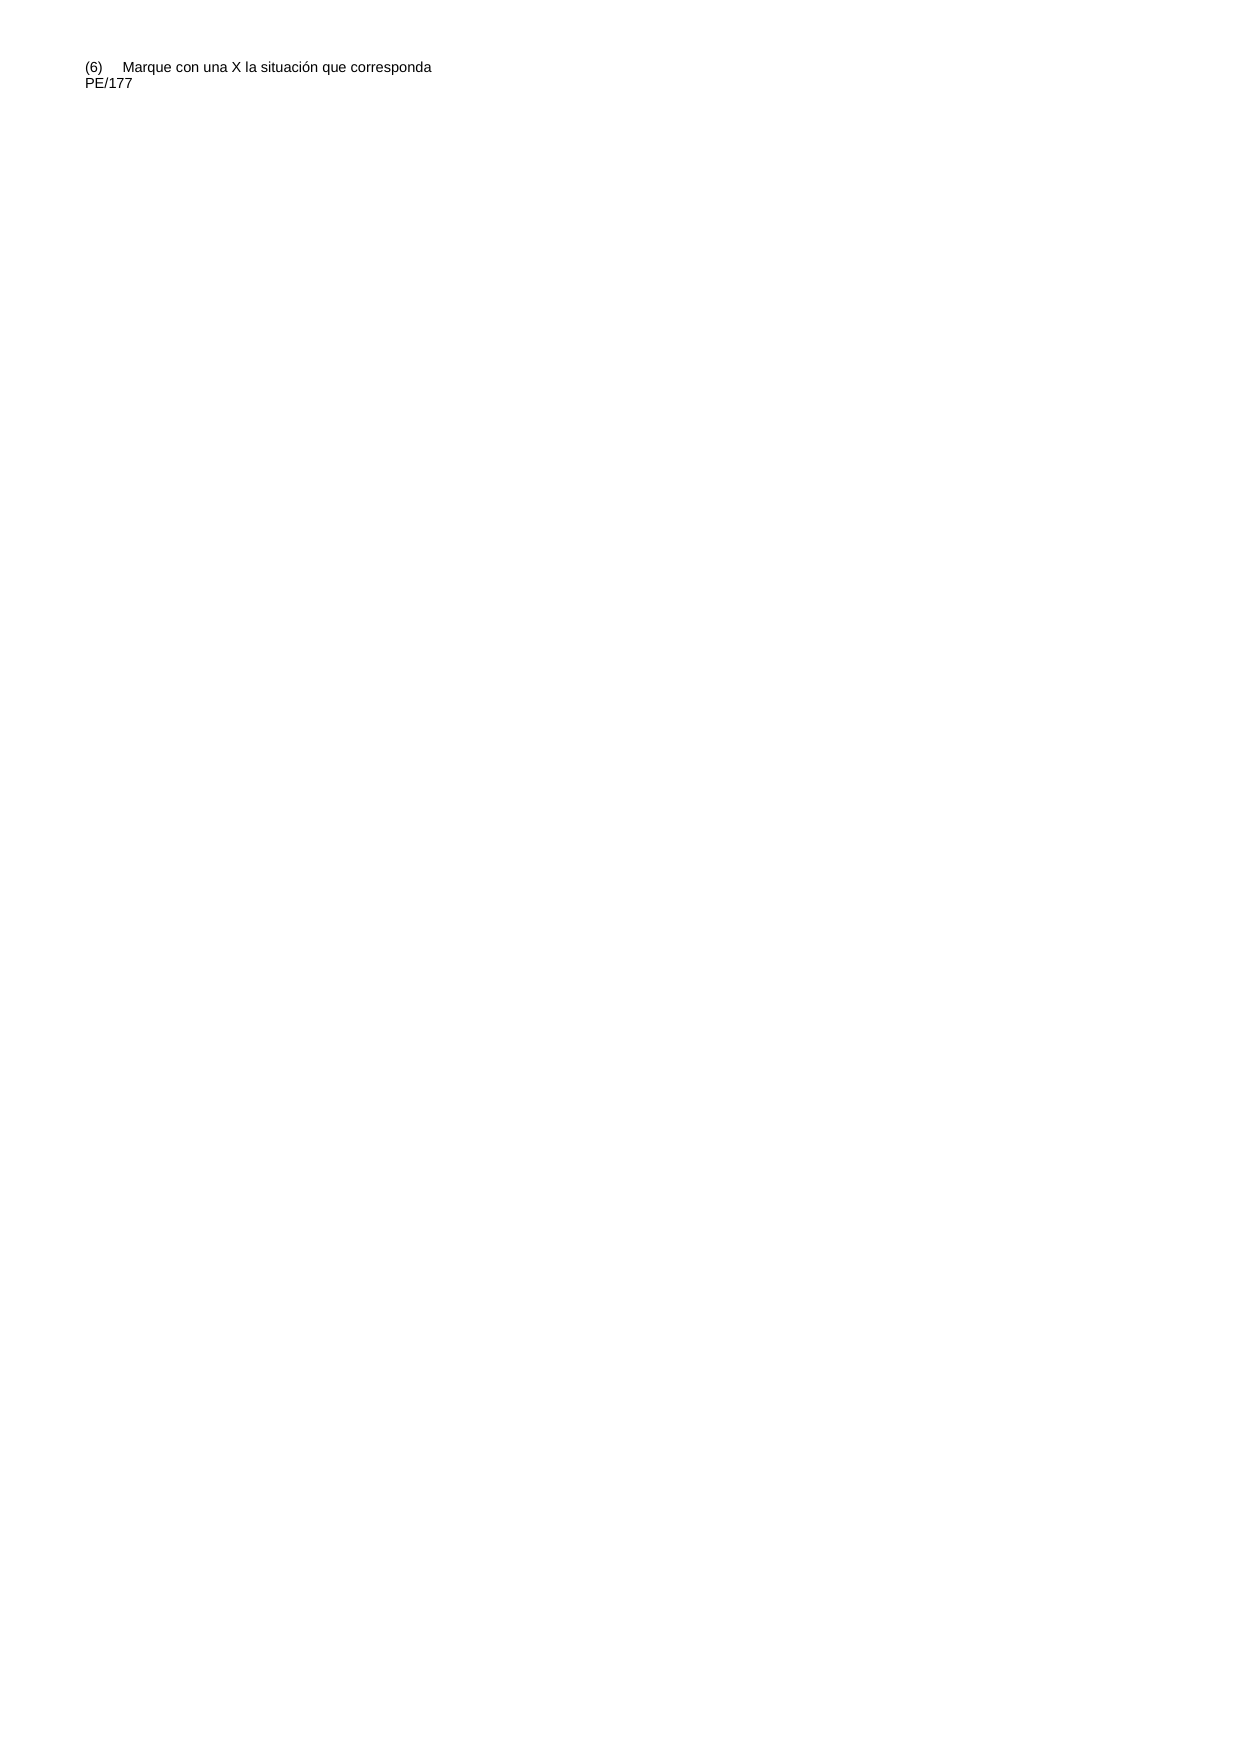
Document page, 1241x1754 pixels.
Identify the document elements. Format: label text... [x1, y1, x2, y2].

text PE/177 [85, 75, 1152, 92]
list Marque con una X la situación que corresponda [85, 59, 1152, 75]
